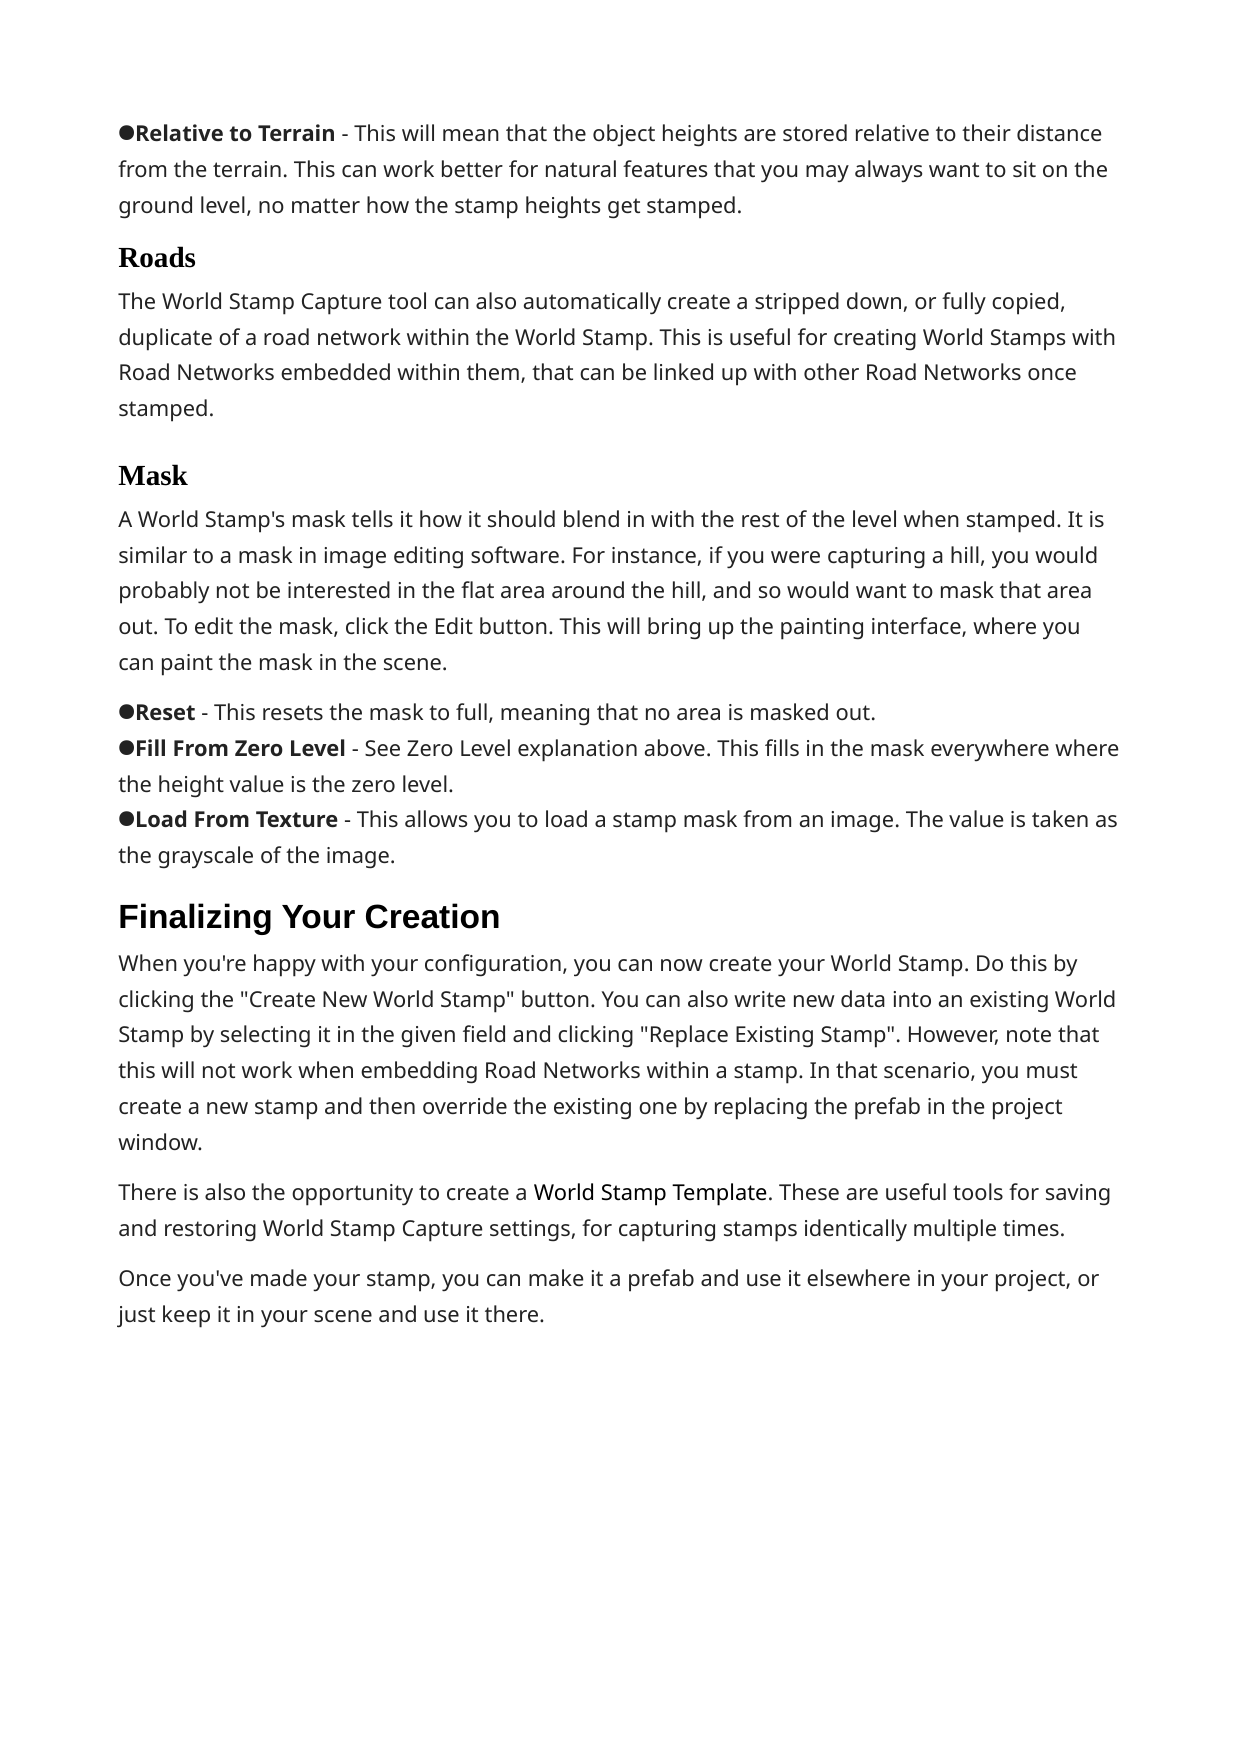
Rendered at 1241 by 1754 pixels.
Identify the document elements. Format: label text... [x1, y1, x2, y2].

list Reset - This resets the mask to full, meaning that no area is masked out. [118, 697, 1122, 727]
text A World Stamp's mask tells it how it should blend in with the rest of the level when stamped. It is similar to a mask in image editing software. For instance, if you were capturing a hill, you would probably not be interested in the flat area around the hill, and so would want to mask that area out. To edit the mask, click the Edit button. This will bring up the painting interface, where you can paint the mask in the scene. [118, 504, 1122, 677]
list Fill From Zero Level - See Zero Level explanation above. This fills in the mask everywhere where the height value is the zero level. [118, 733, 1122, 798]
list Relative to Terrain - This will mean that the object heights are stored relative to their distance from the terrain. This can work better for natural features that you may always want to sit on the ground level, no matter how the stamp heights get stamped. [118, 118, 1122, 219]
text The World Stamp Capture tool can also automatically create a stripped down, or fully copied, duplicate of a road network within the World Stamp. This is useful for creating World Stamps with Road Networks embedded within them, that can be linked up with other Road Networks once stamped. [118, 286, 1122, 423]
subtitle Mask [118, 458, 1122, 492]
subtitle Finalizing Your Creation [118, 897, 1122, 935]
text There is also the opportunity to create a World Stamp Template. These are useful tools for saving and restoring World Stamp Capture settings, for capturing stamps identically multiple times. [118, 1177, 1122, 1242]
text Once you've made your stamp, you can make it a prefab and use it elsewhere in your project, or just keep it in your scene and use it there. [118, 1263, 1122, 1328]
subtitle Roads [118, 240, 1122, 273]
text When you're happy with your configuration, you can now create your World Stamp. Do this by clicking the "Create New World Stamp" button. You can also write new data into an existing World Stamp by selecting it in the given field and clicking "Replace Existing Stamp". However, note that this will not work when embedding Road Networks within a stamp. In that scenario, you must create a new stamp and then override the existing one by replacing the prefab in the project window. [118, 948, 1122, 1156]
list Load From Texture - This allows you to load a stamp mask from an image. The value is taken as the grayscale of the image. [118, 804, 1122, 870]
